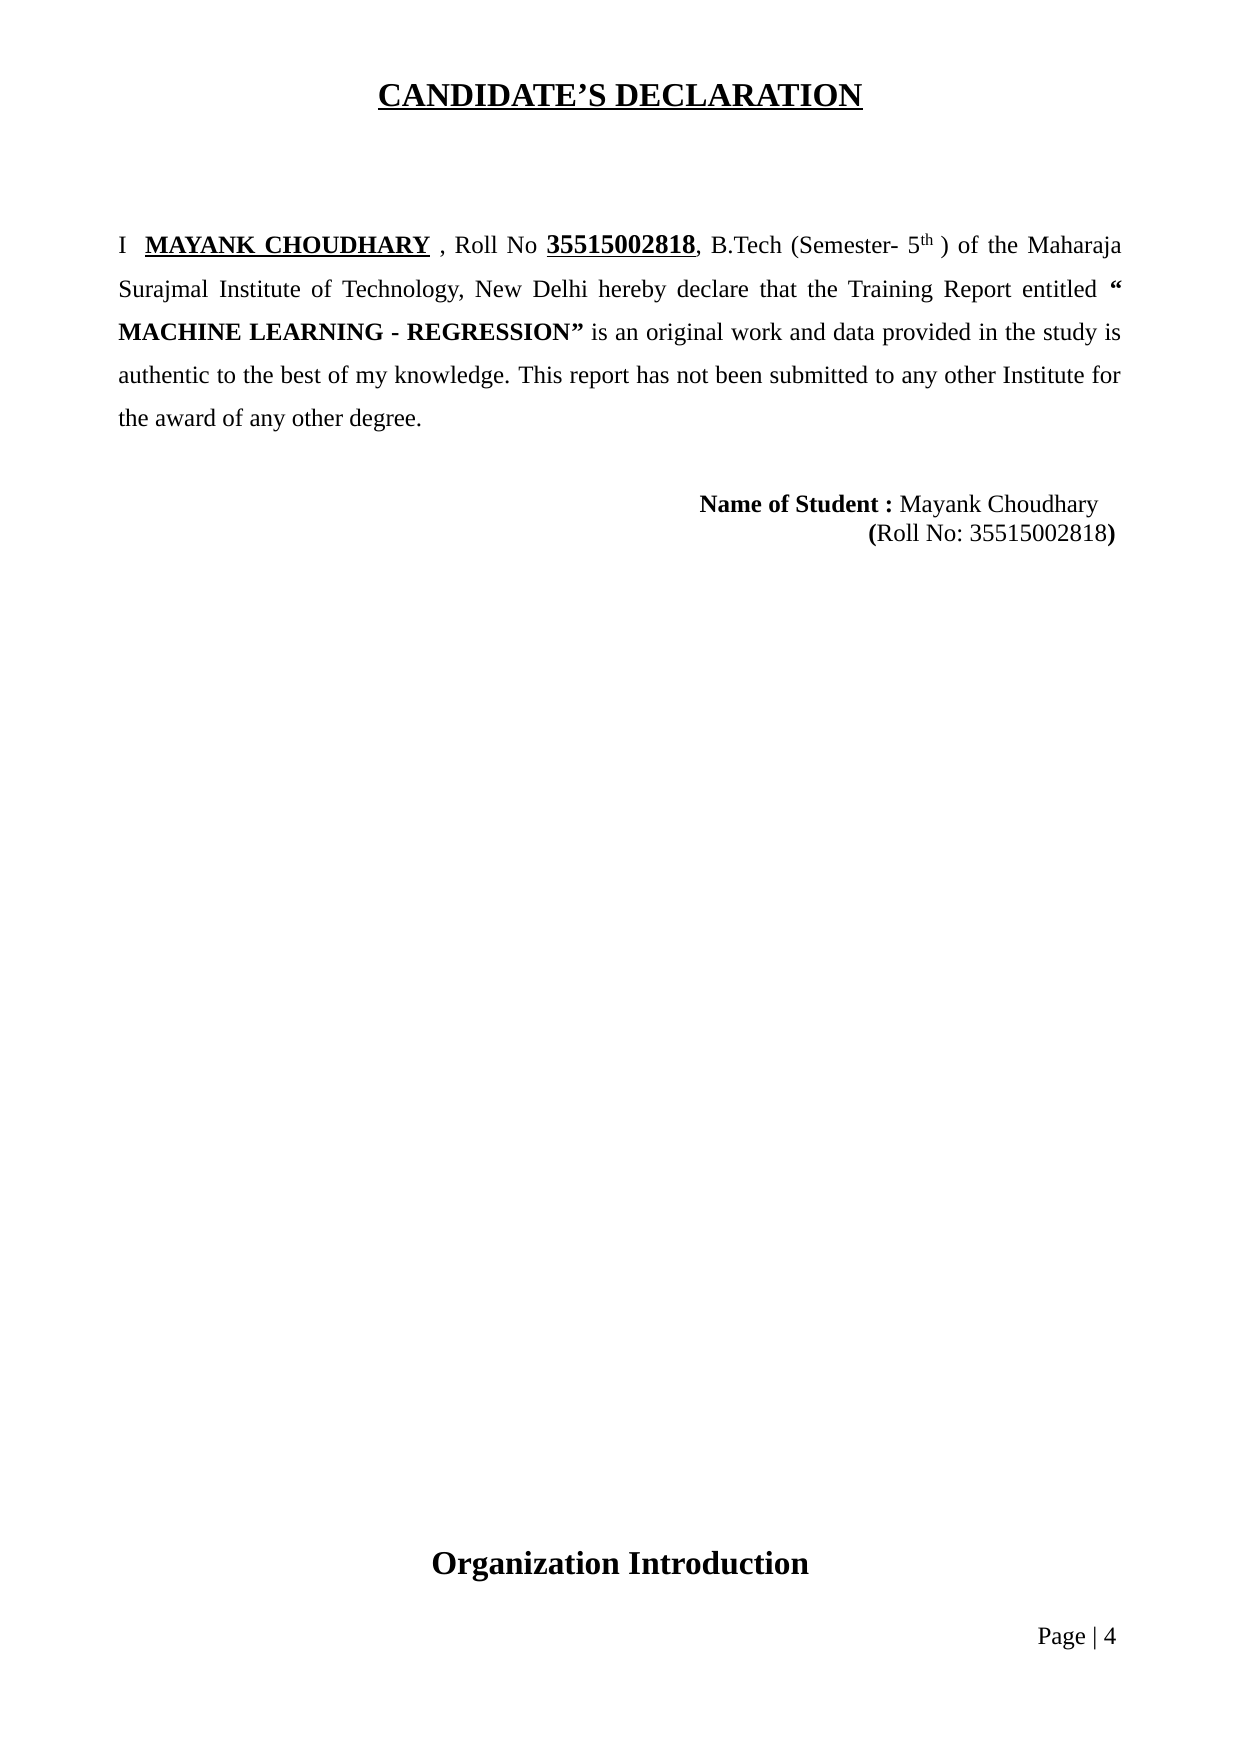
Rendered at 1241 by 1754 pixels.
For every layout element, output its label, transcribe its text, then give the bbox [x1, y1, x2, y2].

text Name of Student : Mayank Choudhary [118, 489, 1122, 518]
text (Roll No: 35515002818) [793, 518, 1122, 547]
text I MAYANK CHOUDHARY , Roll No 35515002818, B.Tech (Semester- 5th ) of the Maharaja Surajmal Institute of Technology, New Delhi hereby declare that the Training Report entitled “ MACHINE LEARNING - REGRESSION” is an original work and data provided in the study is authentic to the best of my knowledge. This report has not been submitted to any other Institute for the award of any other degree. [118, 228, 1122, 432]
text Organization Introduction [118, 1544, 1122, 1582]
text CANDIDATE’S DECLARATION [118, 75, 1122, 113]
